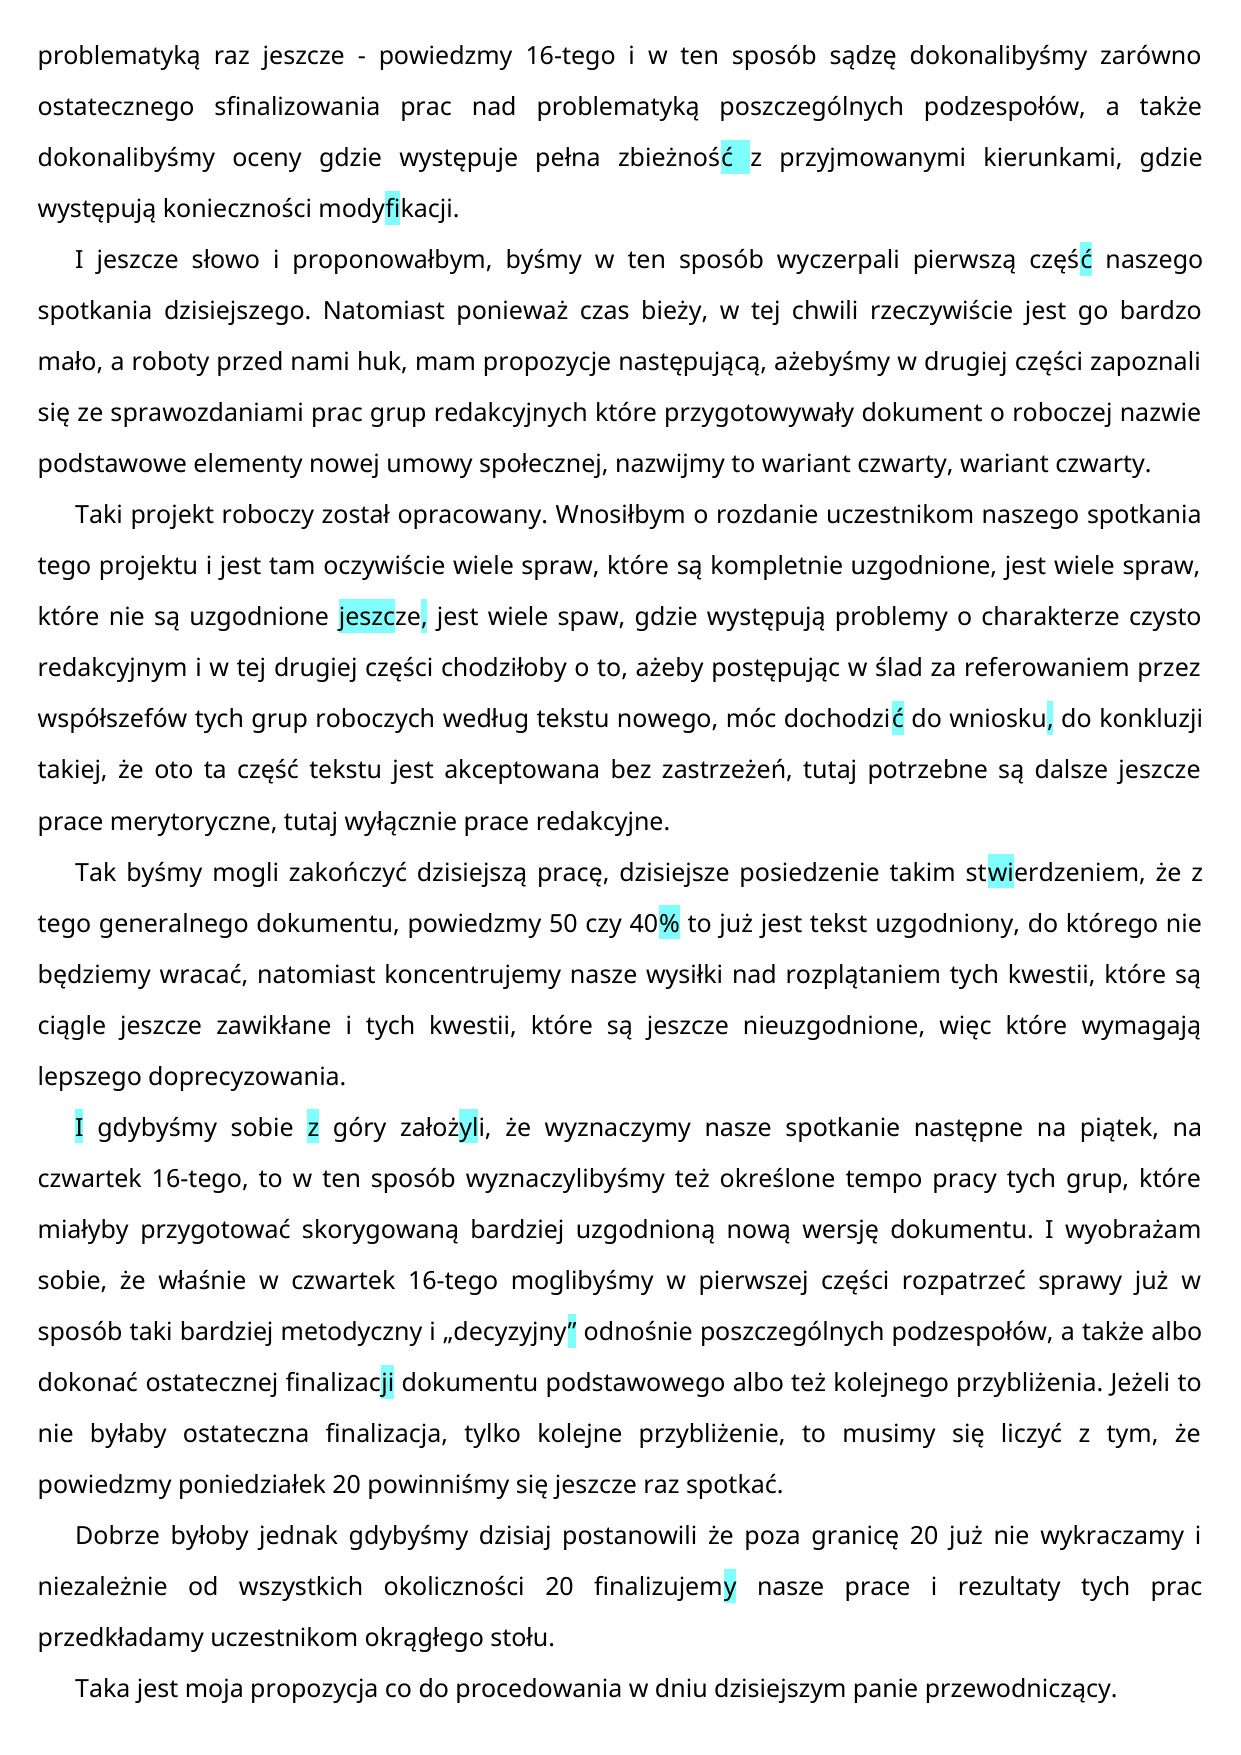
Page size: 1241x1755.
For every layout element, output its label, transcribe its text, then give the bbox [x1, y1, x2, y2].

text Taki projekt roboczy został opracowany. Wnosiłbym o rozdanie uczestnikom naszego spotkania tego projektu i jest tam oczywiście wiele spraw, które są kompletnie uzgodnione, jest wiele spraw, które nie są uzgodnione jeszcze, jest wiele spaw, gdzie występują problemy o charakterze czysto redakcyjnym i w tej drugiej części chodziłoby o to, ażeby postępując w ślad za referowaniem przez współszefów tych grup roboczych według tekstu nowego, móc dochodzić do wniosku, do konkluzji takiej, że oto ta część tekstu jest akceptowana bez zastrzeżeń, tutaj potrzebne są dalsze jeszcze prace merytoryczne, tutaj wyłącznie prace redakcyjne. [37, 497, 1203, 837]
text I gdybyśmy sobie z góry założyli, że wyznaczymy nasze spotkanie następne na piątek, na czwartek 16-tego, to w ten sposób wyznaczylibyśmy też określone tempo pracy tych grup, które miałyby przygotować skorygowaną bardziej uzgodnioną nową wersję dokumentu. I wyobrażam sobie, że właśnie w czwartek 16-tego moglibyśmy w pierwszej części rozpatrzeć sprawy już w sposób taki bardziej metodyczny i „decyzyjny” odnośnie poszczególnych podzespołów, a także albo dokonać ostatecznej finalizacji dokumentu podstawowego albo też kolejnego przybliżenia. Jeżeli to nie byłaby ostateczna finalizacja, tylko kolejne przybliżenie, to musimy się liczyć z tym, że powiedzmy poniedziałek 20 powinniśmy się jeszcze raz spotkać. [37, 1109, 1203, 1501]
text I jeszcze słowo i proponowałbym, byśmy w ten sposób wyczerpali pierwszą część naszego spotkania dzisiejszego. Natomiast ponieważ czas bieży, w tej chwili rzeczywiście jest go bardzo mało, a roboty przed nami huk, mam propozycje następującą, ażebyśmy w drugiej części zapoznali się ze sprawozdaniami prac grup redakcyjnych które przygotowywały dokument o roboczej nazwie podstawowe elementy nowej umowy społecznej, nazwijmy to wariant czwarty, wariant czwarty. [37, 242, 1203, 480]
text Tak byśmy mogli zakończyć dzisiejszą pracę, dzisiejsze posiedzenie takim stwierdzeniem, że z tego generalnego dokumentu, powiedzmy 50 czy 40% to już jest tekst uzgodniony, do którego nie będziemy wracać, natomiast koncentrujemy nasze wysiłki nad rozplątaniem tych kwestii, które są ciągle jeszcze zawikłane i tych kwestii, które są jeszcze nieuzgodnione, więc które wymagają lepszego doprecyzowania. [37, 854, 1203, 1092]
text problematyką raz jeszcze - powiedzmy 16-tego i w ten sposób sądzę dokonalibyśmy zarówno ostatecznego sfinalizowania prac nad problematyką poszczególnych podzespołów, a także dokonalibyśmy oceny gdzie występuje pełna zbieżność z przyjmowanymi kierunkami, gdzie występują konieczności modyfikacji. [37, 37, 1203, 225]
text Dobrze byłoby jednak gdybyśmy dzisiaj postanowili że poza granicę 20 już nie wykraczamy i niezależnie od wszystkich okoliczności 20 finalizujemy nasze prace i rezultaty tych prac przedkładamy uczestnikom okrągłego stołu. [37, 1518, 1203, 1654]
text Taka jest moja propozycja co do procedowania w dniu dzisiejszym panie przewodniczący. [37, 1671, 1203, 1705]
